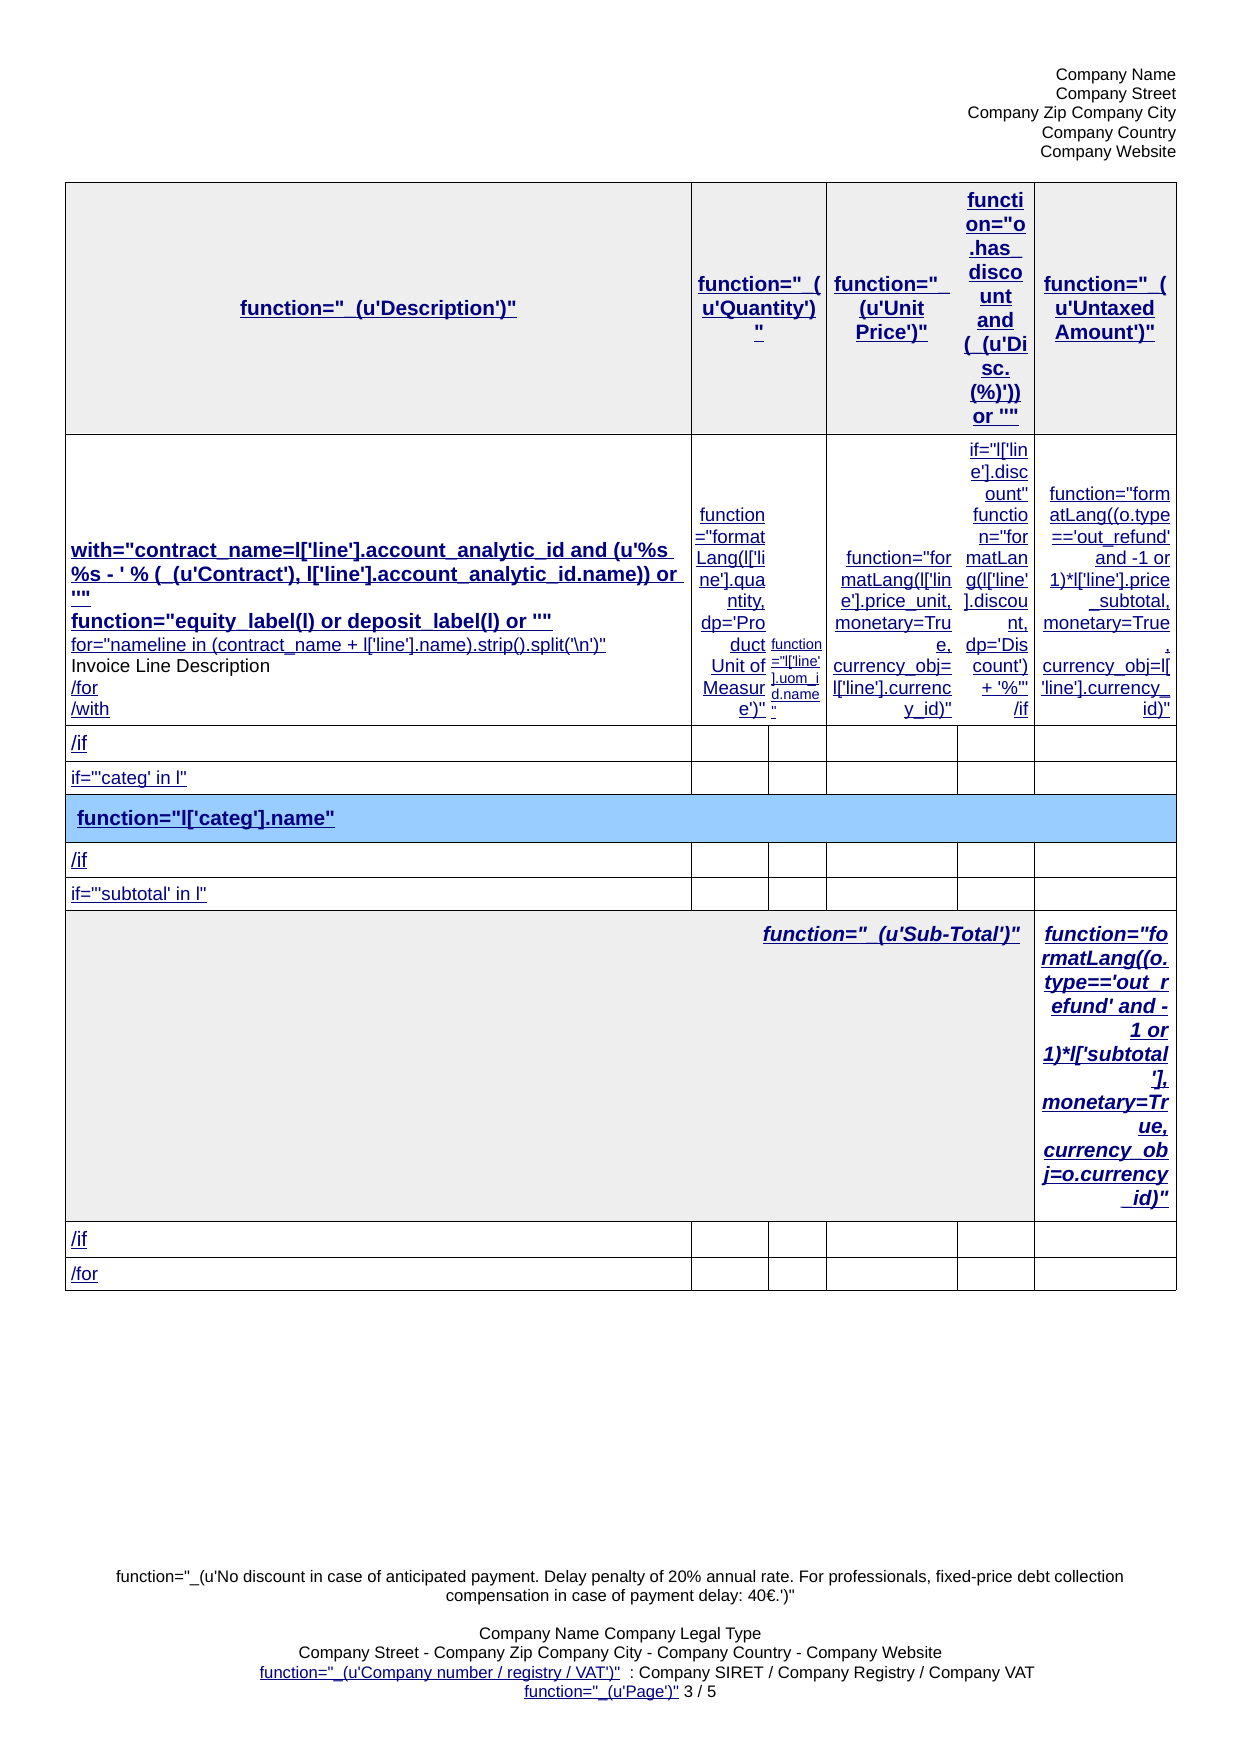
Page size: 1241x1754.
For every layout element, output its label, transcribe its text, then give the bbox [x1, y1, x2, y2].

table_cell [692, 843, 768, 877]
table_cell [692, 762, 768, 794]
table_cell [958, 1258, 1034, 1290]
table_cell [769, 1222, 826, 1257]
table_cell with="contract_name=l['line'].account_analytic_id and (u'%s %s - ' % (_(u'Contract'), l['line'].account_analytic_id.name)) or ''" function="equity_label(l) or deposit_label(l) or ''" for="nameline in (contract_name + l['line'].name).strip().split('\n')" Invoice Line Description /for /with [66, 435, 691, 725]
table_cell [769, 726, 826, 761]
table_cell [692, 1258, 768, 1290]
table_header function="_(u'Untaxed Amount')" [1035, 183, 1176, 433]
table_cell if="'categ' in l" [66, 762, 691, 794]
table_header function="_(u'Unit Price')" [827, 183, 957, 433]
table_cell if="'subtotal' in l" [66, 878, 691, 910]
table_cell function="l['line'].uom_id.name" [768, 435, 826, 725]
table_cell [769, 878, 826, 910]
table_cell [1035, 726, 1176, 761]
table_cell [1035, 762, 1176, 794]
table_cell [1035, 843, 1176, 877]
table_cell [1035, 1222, 1176, 1257]
table_cell [769, 843, 826, 877]
table_cell [827, 878, 957, 910]
table_cell [827, 1222, 957, 1257]
table_cell [958, 762, 1034, 794]
table_header function="_(u'Description')" [66, 183, 691, 433]
table_cell [827, 726, 957, 761]
table_cell [692, 1222, 768, 1257]
table_cell [958, 878, 1034, 910]
table_cell function="l['categ'].name" [66, 795, 1176, 842]
table_cell function="formatLang((o.type=='out_refund' and -1 or 1)*l['line'].price_subtotal, monetary=True, currency_obj=l['line'].currency_id)" [1035, 435, 1176, 725]
table_cell /for [66, 1258, 691, 1290]
table_cell function="formatLang(l['line'].quantity, dp='Product Unit of Measure')" [692, 435, 768, 725]
table_cell [827, 1258, 957, 1290]
table_cell /if [66, 1222, 691, 1257]
table_cell [958, 1222, 1034, 1257]
table_cell [692, 726, 768, 761]
table_cell [1035, 1258, 1176, 1290]
table_cell [769, 1258, 826, 1290]
table_cell [958, 843, 1034, 877]
table_header function="o.has_discount and (_(u'Disc.(%)')) or ''" [957, 183, 1034, 433]
table_cell /if [66, 843, 691, 877]
table_cell function="formatLang((o.type=='out_refund' and -1 or 1)*l['subtotal'], monetary=True, currency_obj=o.currency_id)" [1035, 911, 1176, 1221]
table_cell [769, 762, 826, 794]
table_cell function="formatLang(l['line'].price_unit, monetary=True, currency_obj=l['line'].currency_id)" [827, 435, 957, 725]
table_cell [827, 843, 957, 877]
table_cell function="_(u'Sub-Total')" [66, 911, 1034, 1221]
table_cell if="l['line'].discount" function="formatLang(l['line'].discount, dp='Discount') + '%'" /if [957, 435, 1034, 725]
table_cell /if [66, 726, 691, 761]
table_cell [958, 726, 1034, 761]
table_header function="_(u'Quantity')" [692, 183, 826, 433]
table_cell [692, 878, 768, 910]
table_cell [1035, 878, 1176, 910]
table_cell [827, 762, 957, 794]
